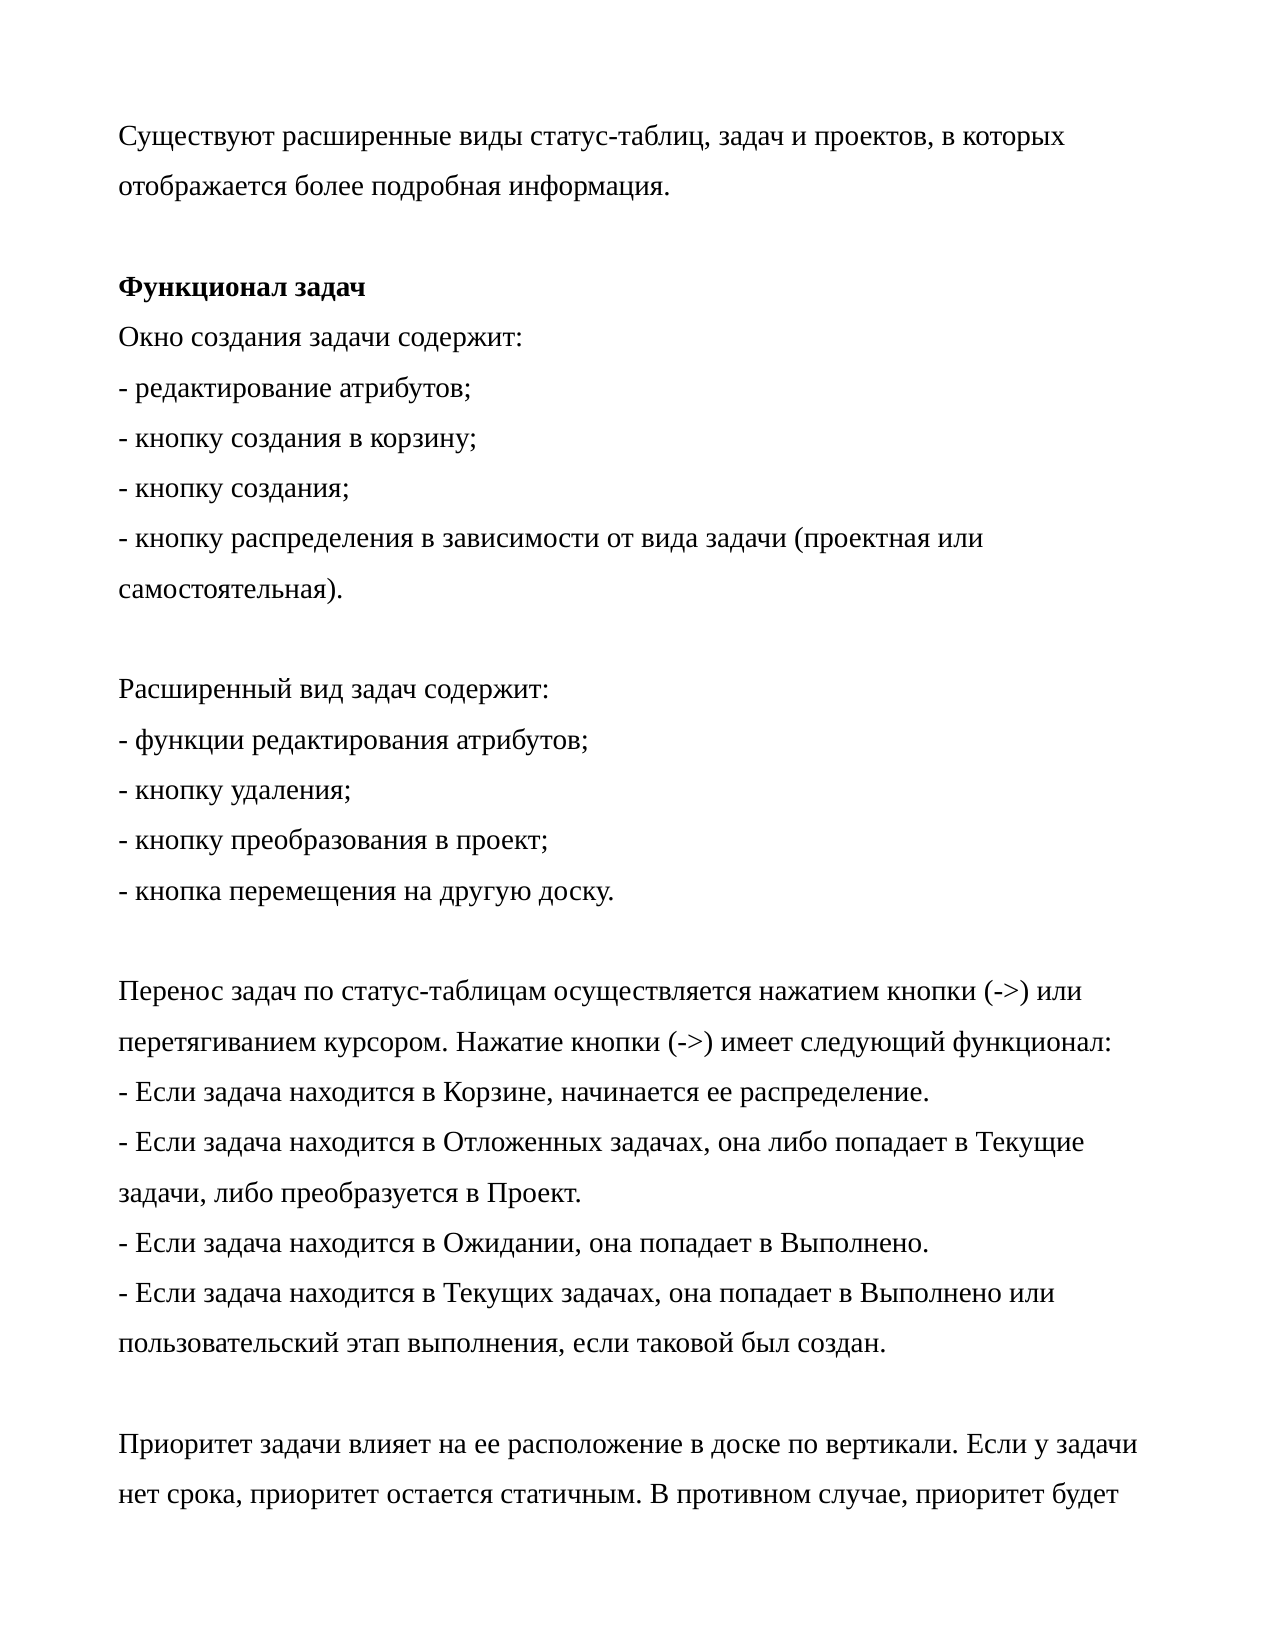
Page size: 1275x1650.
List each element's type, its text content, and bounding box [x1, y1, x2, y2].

text Расширенный вид задач содержит: [118, 672, 1157, 705]
text - Если задача находится в Ожидании, она попадает в Выполнено. [118, 1225, 1157, 1258]
text - Если задача находится в Корзине, начинается ее распределение. [118, 1074, 1157, 1108]
text - кнопку создания в корзину; [118, 420, 1157, 453]
text Перенос задач по статус-таблицам осуществляется нажатием кнопки (->) или перетягиванием курсором. Нажатие кнопки (->) имеет следующий функционал: [118, 973, 1157, 1057]
text - кнопку преобразования в проект; [118, 822, 1157, 856]
text - кнопку распределения в зависимости от вида задачи (проектная или самостоятельная). [118, 521, 1157, 604]
text Окно создания задачи содержит: [118, 319, 1157, 353]
text - редактирование атрибутов; [118, 370, 1157, 403]
text - кнопка перемещения на другую доску. [118, 873, 1157, 906]
text Существуют расширенные виды статус-таблиц, задач и проектов, в которых отображается более подробная информация. [118, 118, 1157, 202]
text Функционал задач [118, 269, 1157, 303]
text Приоритет задачи влияет на ее расположение в доске по вертикали. Если у задачи нет срока, приоритет остается статичным. В противном случае, приоритет будет [118, 1426, 1157, 1510]
text - функции редактирования атрибутов; [118, 722, 1157, 755]
text - кнопку удаления; [118, 772, 1157, 806]
text - кнопку создания; [118, 470, 1157, 504]
text - Если задача находится в Текущих задачах, она попадает в Выполнено или пользовательский этап выполнения, если таковой был создан. [118, 1275, 1157, 1359]
text - Если задача находится в Отложенных задачах, она либо попадает в Текущие задачи, либо преобразуется в Проект. [118, 1124, 1157, 1208]
